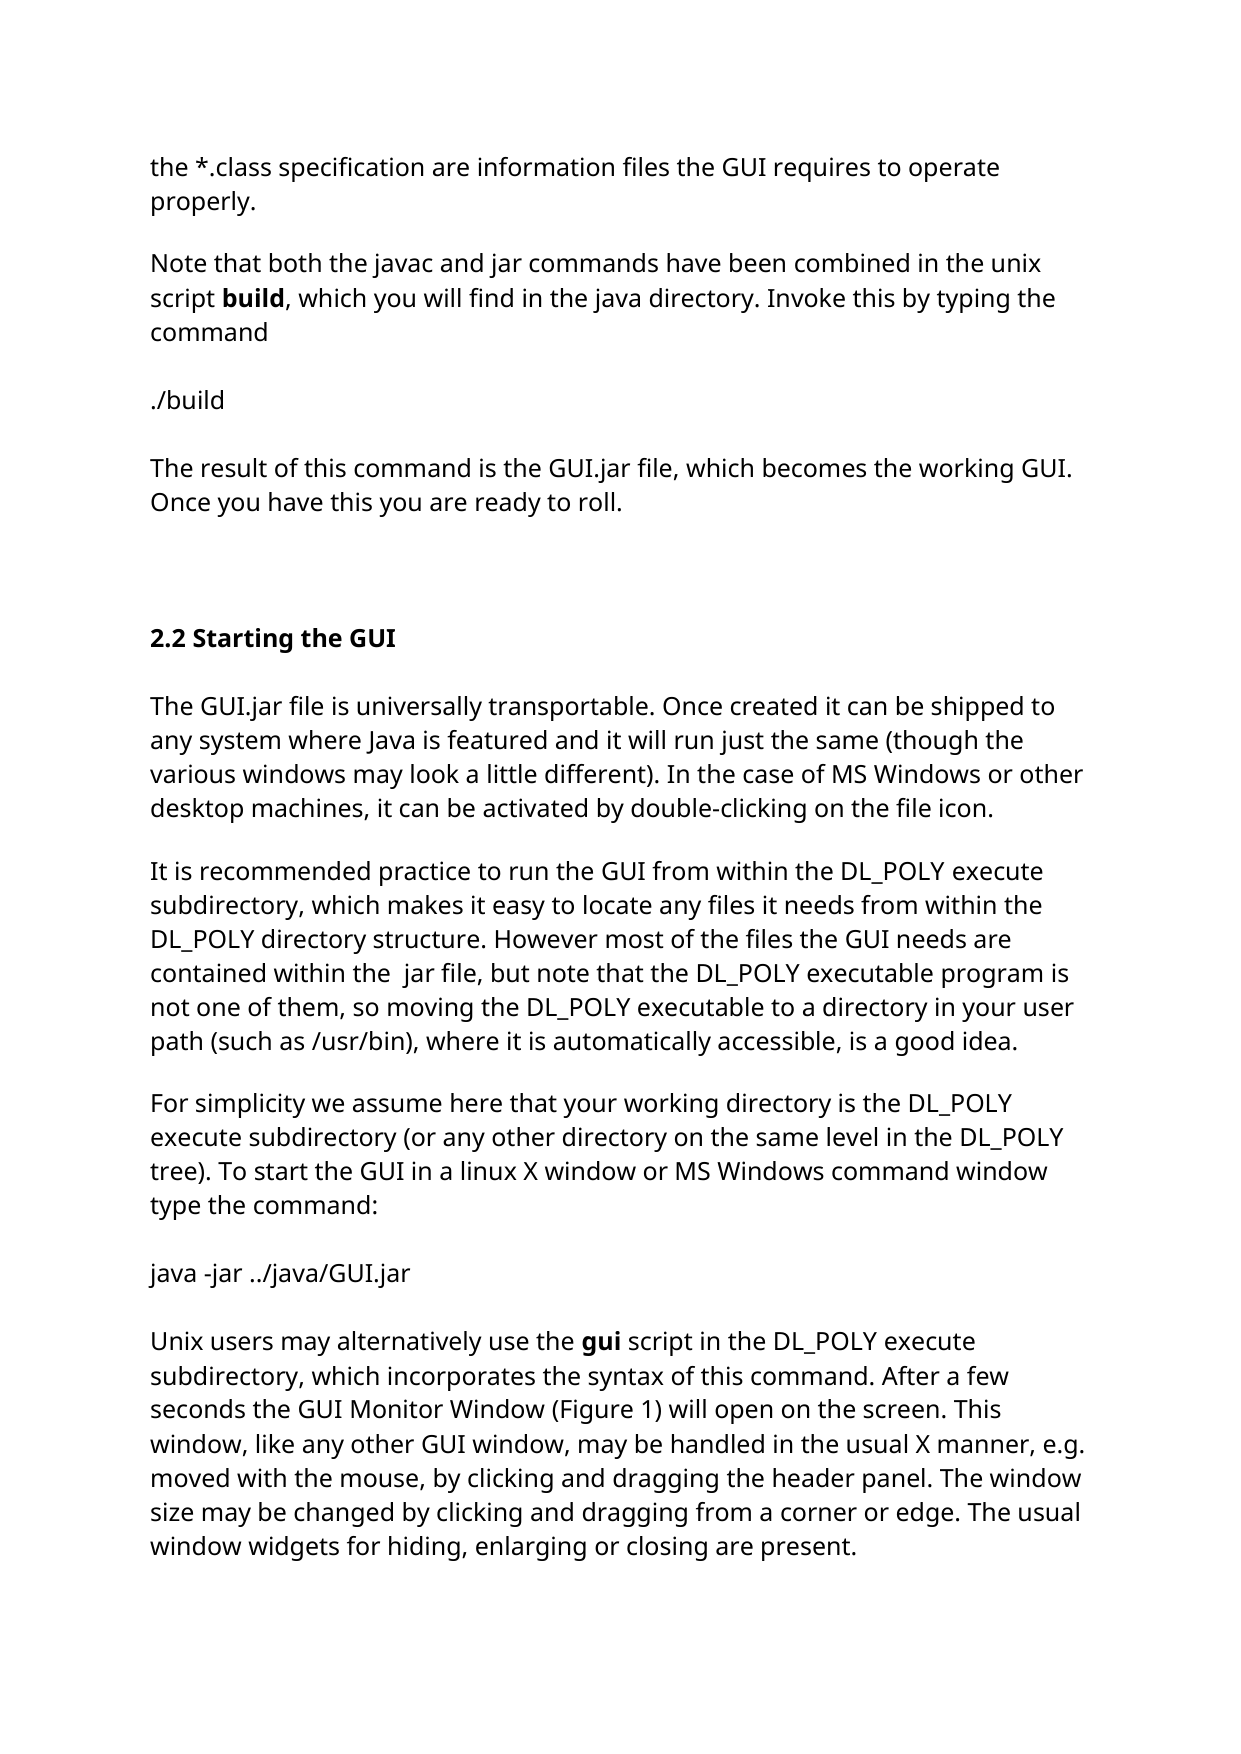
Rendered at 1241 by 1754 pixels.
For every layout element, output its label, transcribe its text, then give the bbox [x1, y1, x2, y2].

text 2.2 Starting the GUI [150, 621, 1090, 655]
text java -jar ../java/GUI.jar [150, 1256, 1090, 1290]
text The result of this command is the GUI.jar file, which becomes the working GUI. Once you have this you are ready to roll. [150, 451, 1090, 519]
text ./build [150, 382, 1090, 416]
text Note that both the javac and jar commands have been combined in the unix script build, which you will find in the java directory. Invoke this by typing the command [150, 246, 1090, 348]
text It is recommended practice to run the GUI from within the DL_POLY execute subdirectory, which makes it easy to locate any files it needs from within the DL_POLY directory structure. However most of the files the GUI needs are contained within the jar file, but note that the DL_POLY executable program is not one of them, so moving the DL_POLY executable to a directory in your user path (such as /usr/bin), where it is automatically accessible, is a good idea. [150, 853, 1090, 1058]
text The GUI.jar file is universally transportable. Once created it can be shipped to any system where Java is featured and it will run just the same (though the various windows may look a little different). In the case of MS Windows or other desktop machines, it can be activated by double-clicking on the file icon. [150, 689, 1090, 825]
text For simplicity we assume here that your working directory is the DL_POLY execute subdirectory (or any other directory on the same level in the DL_POLY tree). To start the GUI in a linux X window or MS Windows command window type the command: [150, 1086, 1090, 1222]
text the *.class specification are information files the GUI requires to operate properly. [150, 150, 1090, 218]
text Unix users may alternatively use the gui script in the DL_POLY execute subdirectory, which incorporates the syntax of this command. After a few seconds the GUI Monitor Window (Figure 1) will open on the screen. This window, like any other GUI window, may be handled in the usual X manner, e.g. moved with the mouse, by clicking and dragging the header panel. The window size may be changed by clicking and dragging from a corner or edge. The usual window widgets for hiding, enlarging or closing are present. [150, 1324, 1090, 1562]
